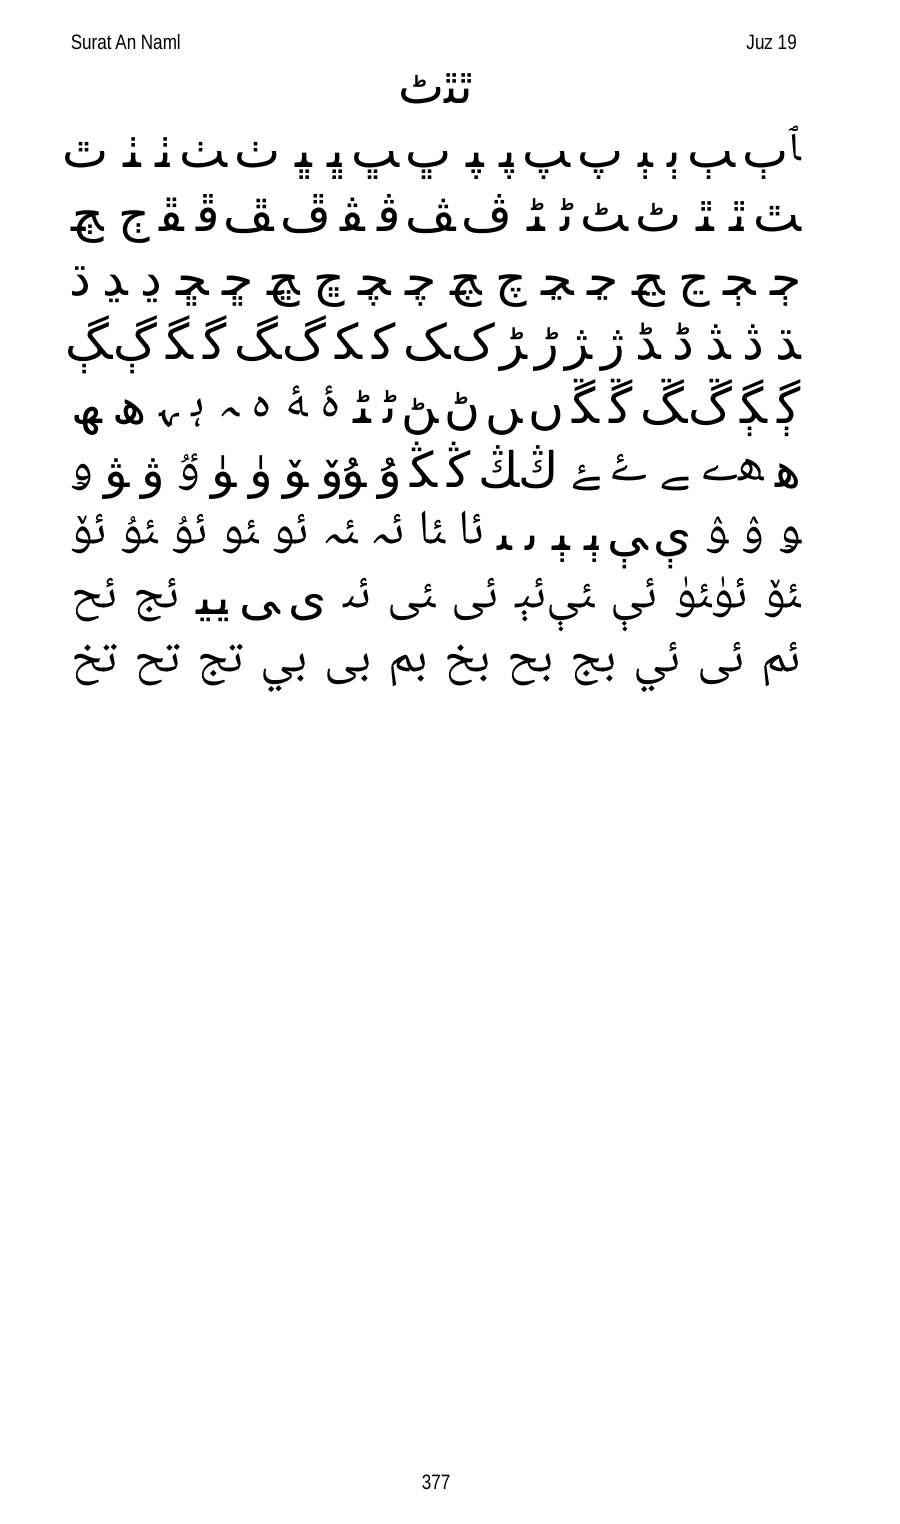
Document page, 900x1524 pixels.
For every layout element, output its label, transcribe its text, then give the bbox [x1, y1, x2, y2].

text ﭑﭒ ﭓ ﭔ ﭕ ﭖ ﭗ ﭘ ﭙ ﭚ ﭛ ﭜ ﭝ ﭞ ﭟ ﭠ ﭡ ﭢ ﭣ ﭤ ﭥ ﭦ ﭧ ﭨ ﭩ ﭪ ﭫ ﭬ ﭭ ﭮ ﭯ ﭰ ﭱ ﭲ ﭳ ﭴ ﭵ ﭶ ﭷ ﭸ ﭹ ﭺ ﭻ ﭼ ﭽ ﭾ ﭿ ﮀ ﮁ ﮂ ﮃ ﮄ ﮅ ﮆ ﮇ ﮈ ﮉ ﮊ ﮋ ﮌ ﮍ ﮎ ﮏ ﮐ ﮑ ﮒ ﮓ ﮔ ﮕ ﮖ ﮗ ﮘ ﮙ ﮚ ﮛ ﮜ ﮝ ﮞ ﮟ ﮠ ﮡ ﮢ ﮣ ﮤ ﮥ ﮦ ﮧ ﮨ ﮩ ﮪ ﮫ ﮬ ﮭﮮ ﮯ ﮰ ﮱ ﯓ ﯔ ﯕ ﯖ ﯗ ﯘﯙ ﯚ ﯛ ﯜ ﯝ ﯞ ﯟ ﯠ ﯡ ﯢ ﯣ ﯤ ﯥ ﯦ ﯧ ﯨ ﯩ ﯪ ﯫ ﯬ ﯭ ﯮ ﯯ ﯰ ﯱ ﯲ ﯳ ﯴﯵ ﯶ ﯷﯸ ﯹ ﯺ ﯻ ﯼ ﯽ ﯾﯿ ﰀ ﰁ ﰂ ﰃ ﰄ ﰅ ﰆ ﰇ ﰈ ﰉ ﰊ ﰋ ﰌ ﰍ [71, 124, 801, 698]
text ﭤﭥﭦ [71, 60, 801, 124]
